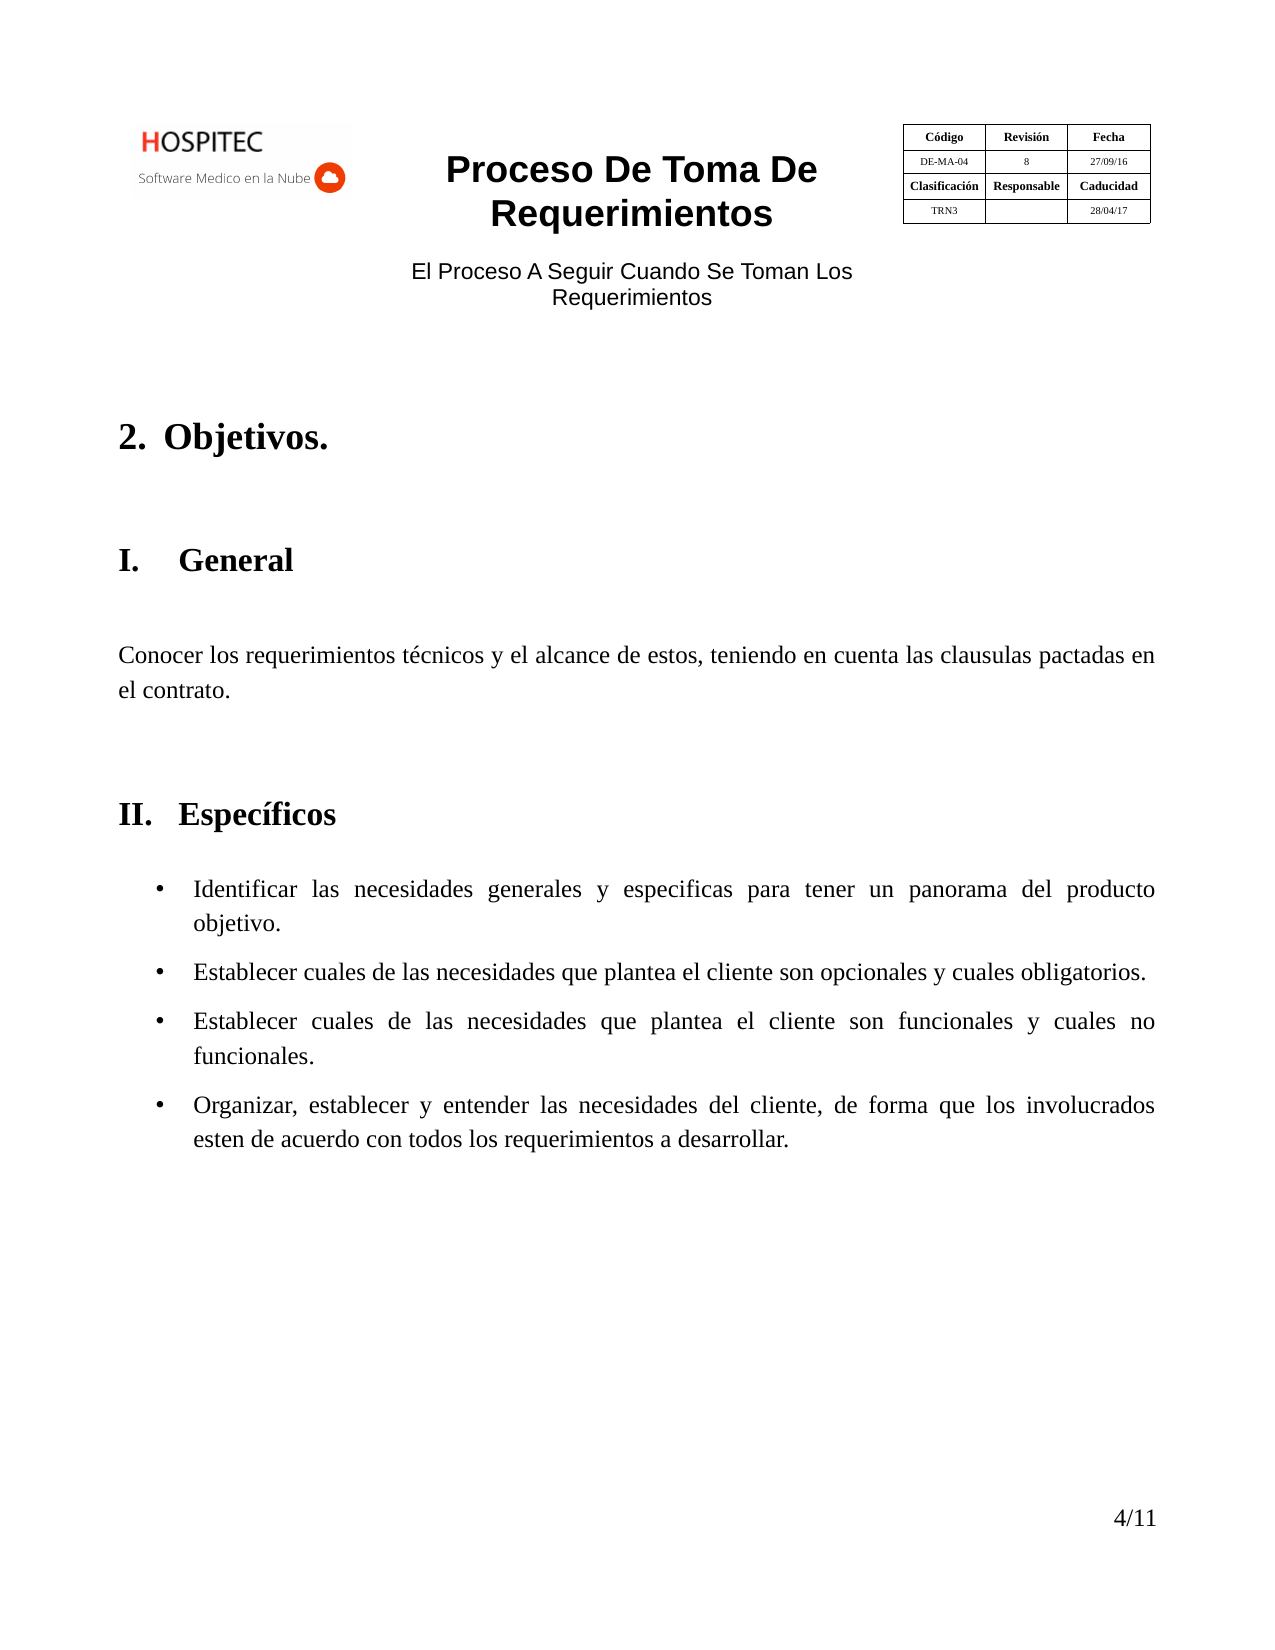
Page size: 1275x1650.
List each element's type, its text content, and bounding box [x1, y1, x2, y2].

list Establecer cuales de las necesidades que plantea el cliente son funcionales y cuales no funcionales. [156, 1006, 1157, 1069]
picture [131, 123, 353, 198]
list Establecer cuales de las necesidades que plantea el cliente son opcionales y cuales obligatorios. [156, 957, 1157, 986]
subtitle General [118, 540, 1157, 579]
subtitle Específicos [118, 794, 1157, 832]
subtitle Objetivos. [118, 414, 1157, 458]
list Identificar las necesidades generales y especificas para tener un panorama del producto objetivo. [156, 874, 1157, 937]
list Organizar, establecer y entender las necesidades del cliente, de forma que los involucrados esten de acuerdo con todos los requerimientos a desarrollar. [156, 1090, 1157, 1153]
